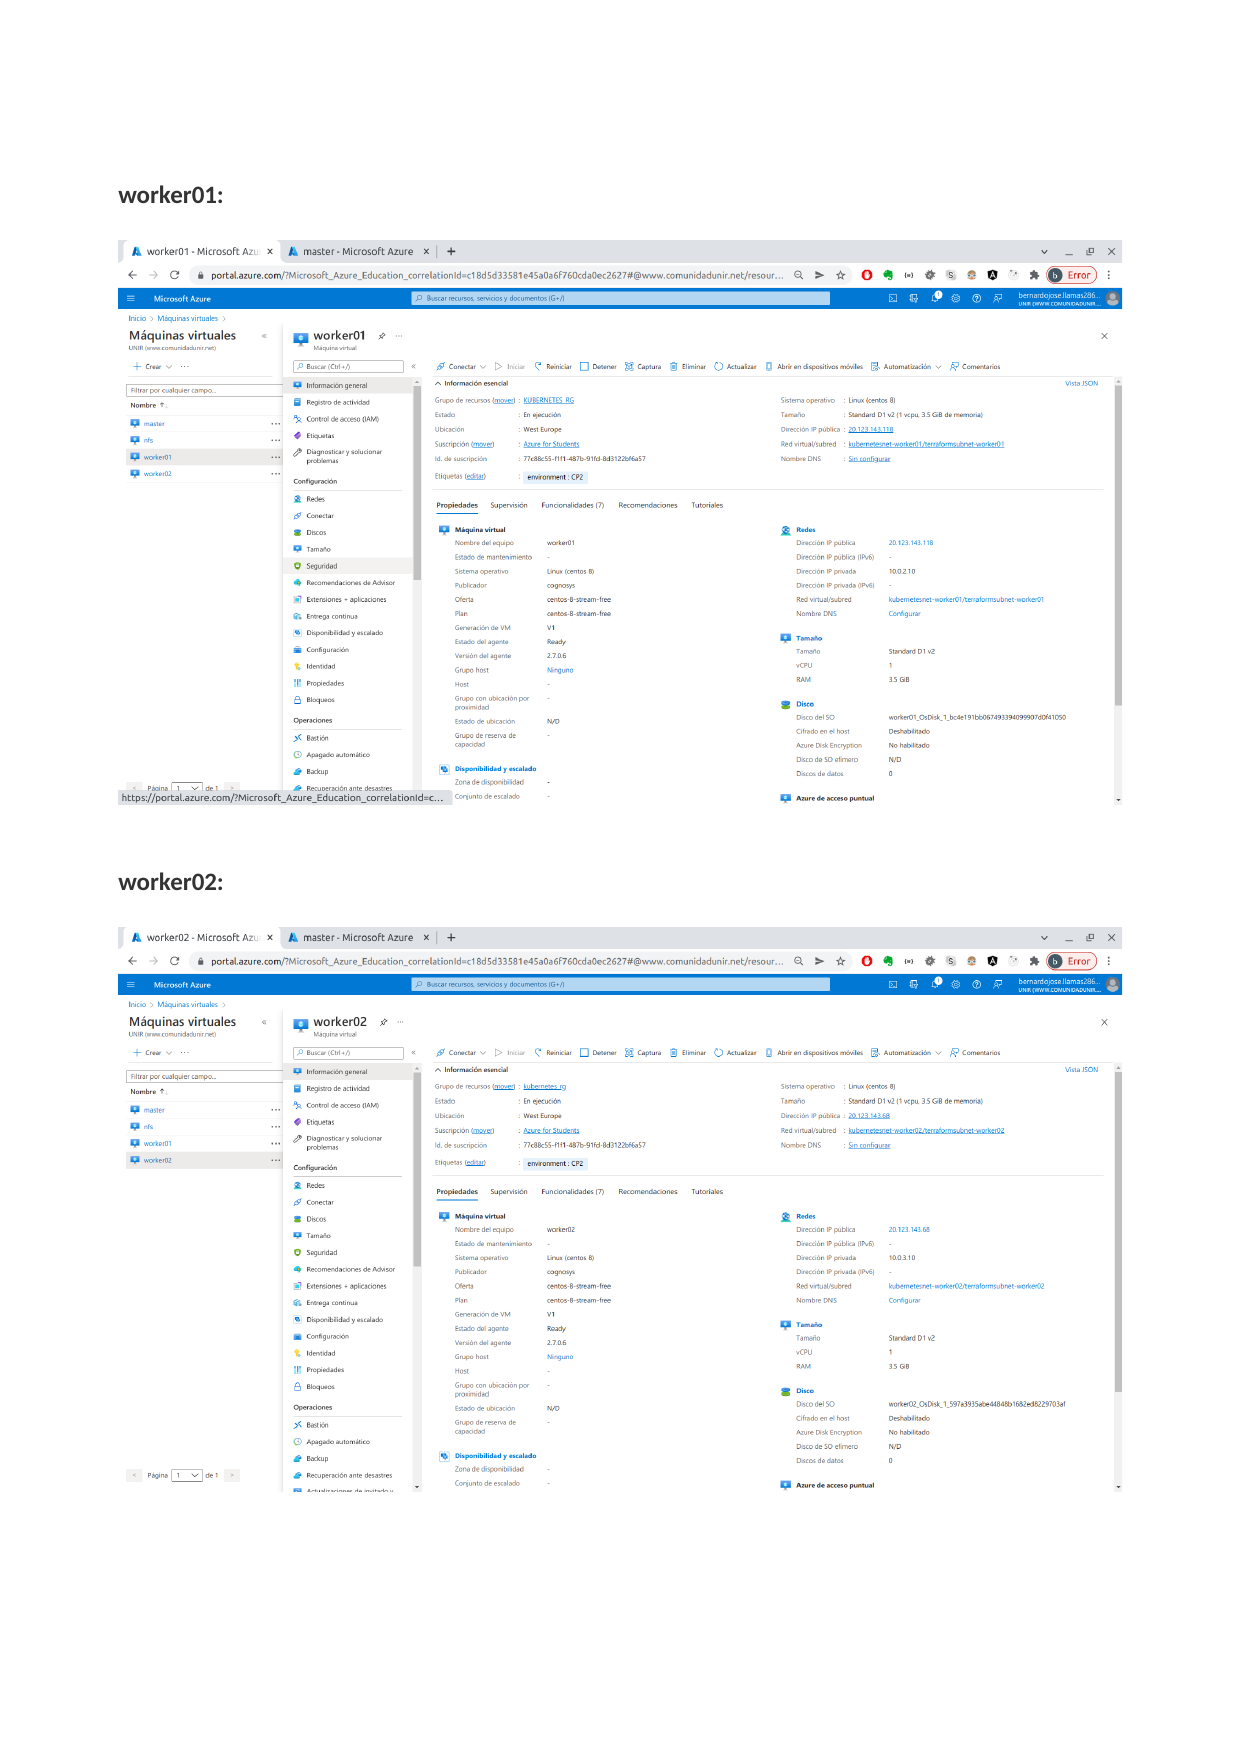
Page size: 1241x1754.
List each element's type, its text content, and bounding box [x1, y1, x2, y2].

text worker01: [118, 179, 1122, 210]
text worker02: [118, 866, 1122, 896]
picture [118, 927, 1123, 1492]
picture [118, 240, 1123, 805]
